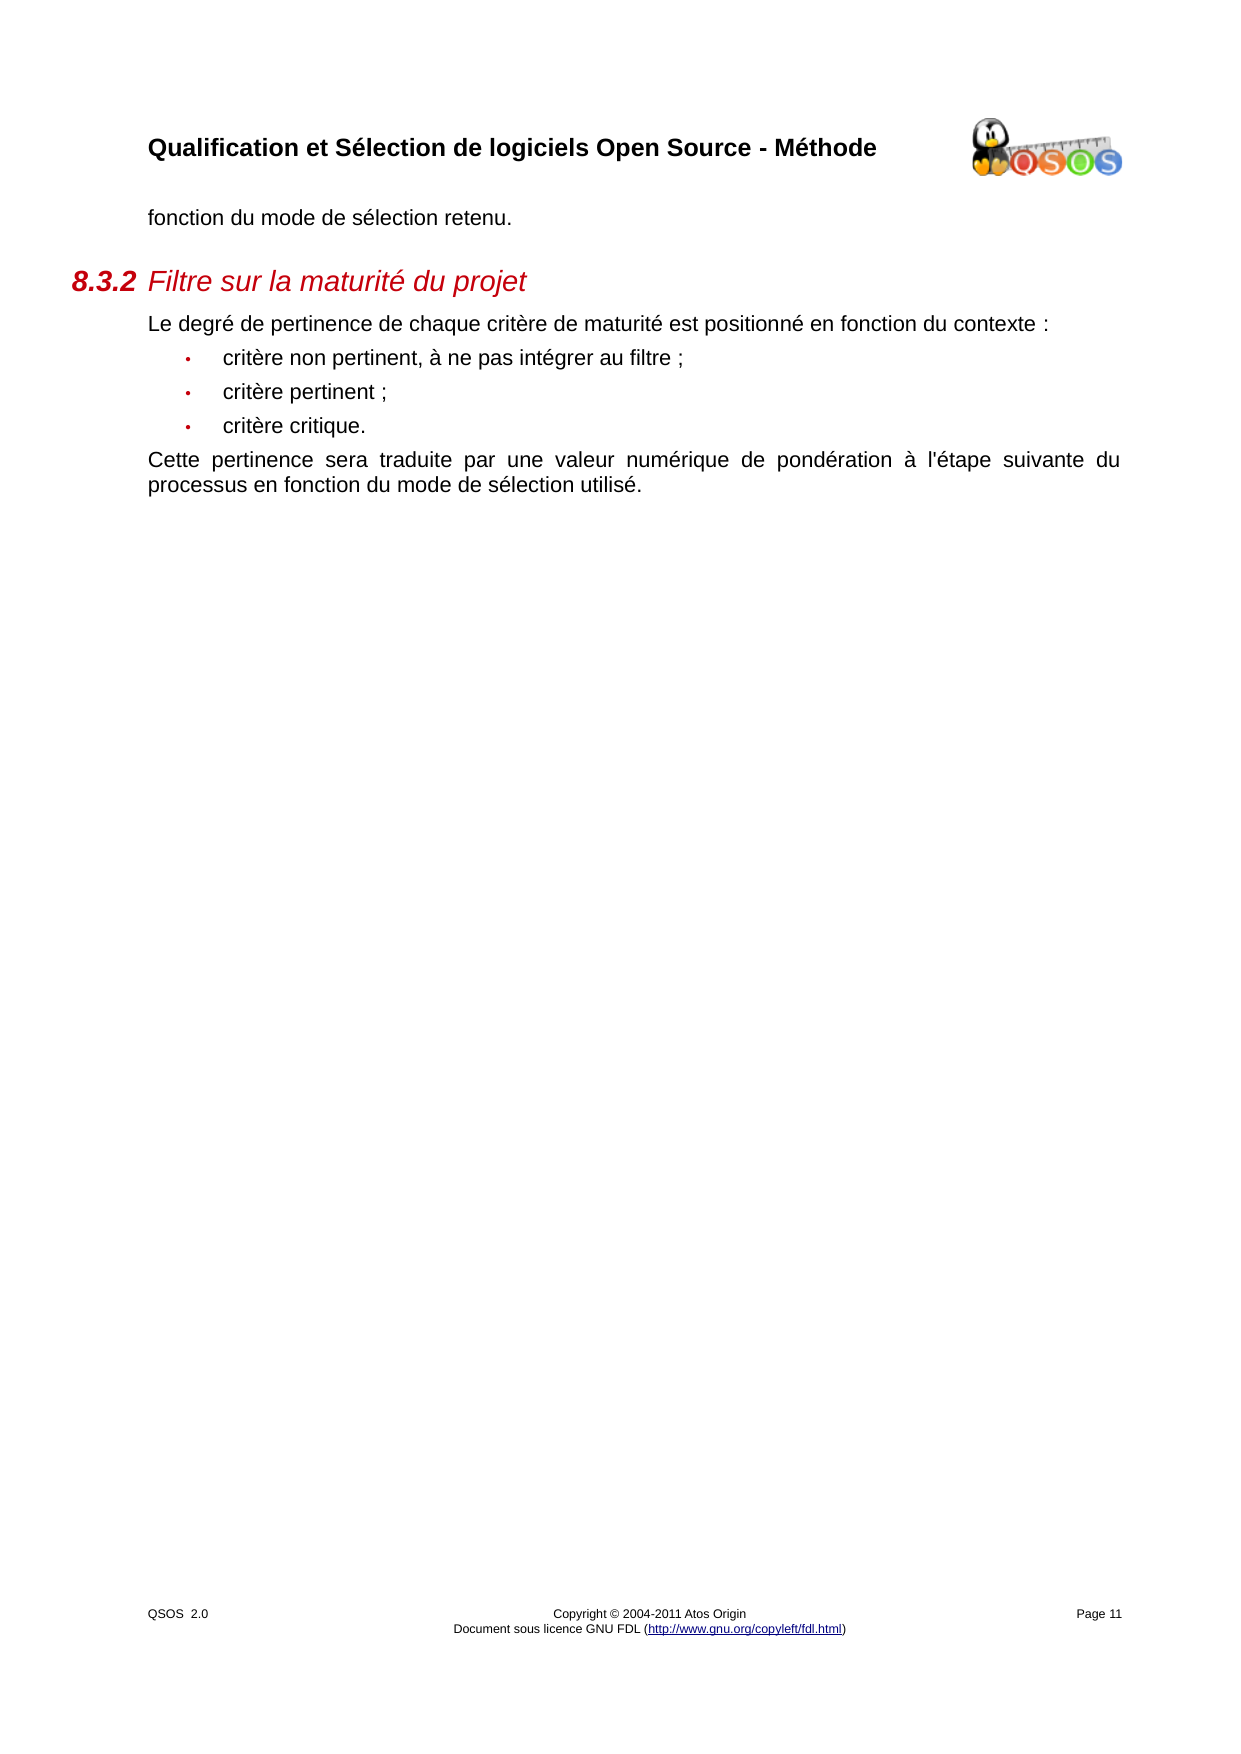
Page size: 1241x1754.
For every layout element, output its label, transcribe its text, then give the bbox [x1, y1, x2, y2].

list critère pertinent ; [185, 378, 1122, 404]
text Cette pertinence sera traduite par une valeur numérique de pondération à l'étape suivante du processus en fonction du mode de sélection utilisé. [148, 447, 1122, 497]
list critère critique. [185, 413, 1122, 438]
subtitle Filtre sur la maturité du projet [148, 264, 1122, 298]
text fonction du mode de sélection retenu. [148, 205, 1122, 231]
picture [972, 118, 1123, 176]
list critère non pertinent, à ne pas intégrer au filtre ; [185, 344, 1122, 370]
text Le degré de pertinence de chaque critère de maturité est positionné en fonction du contexte : [148, 310, 1122, 336]
